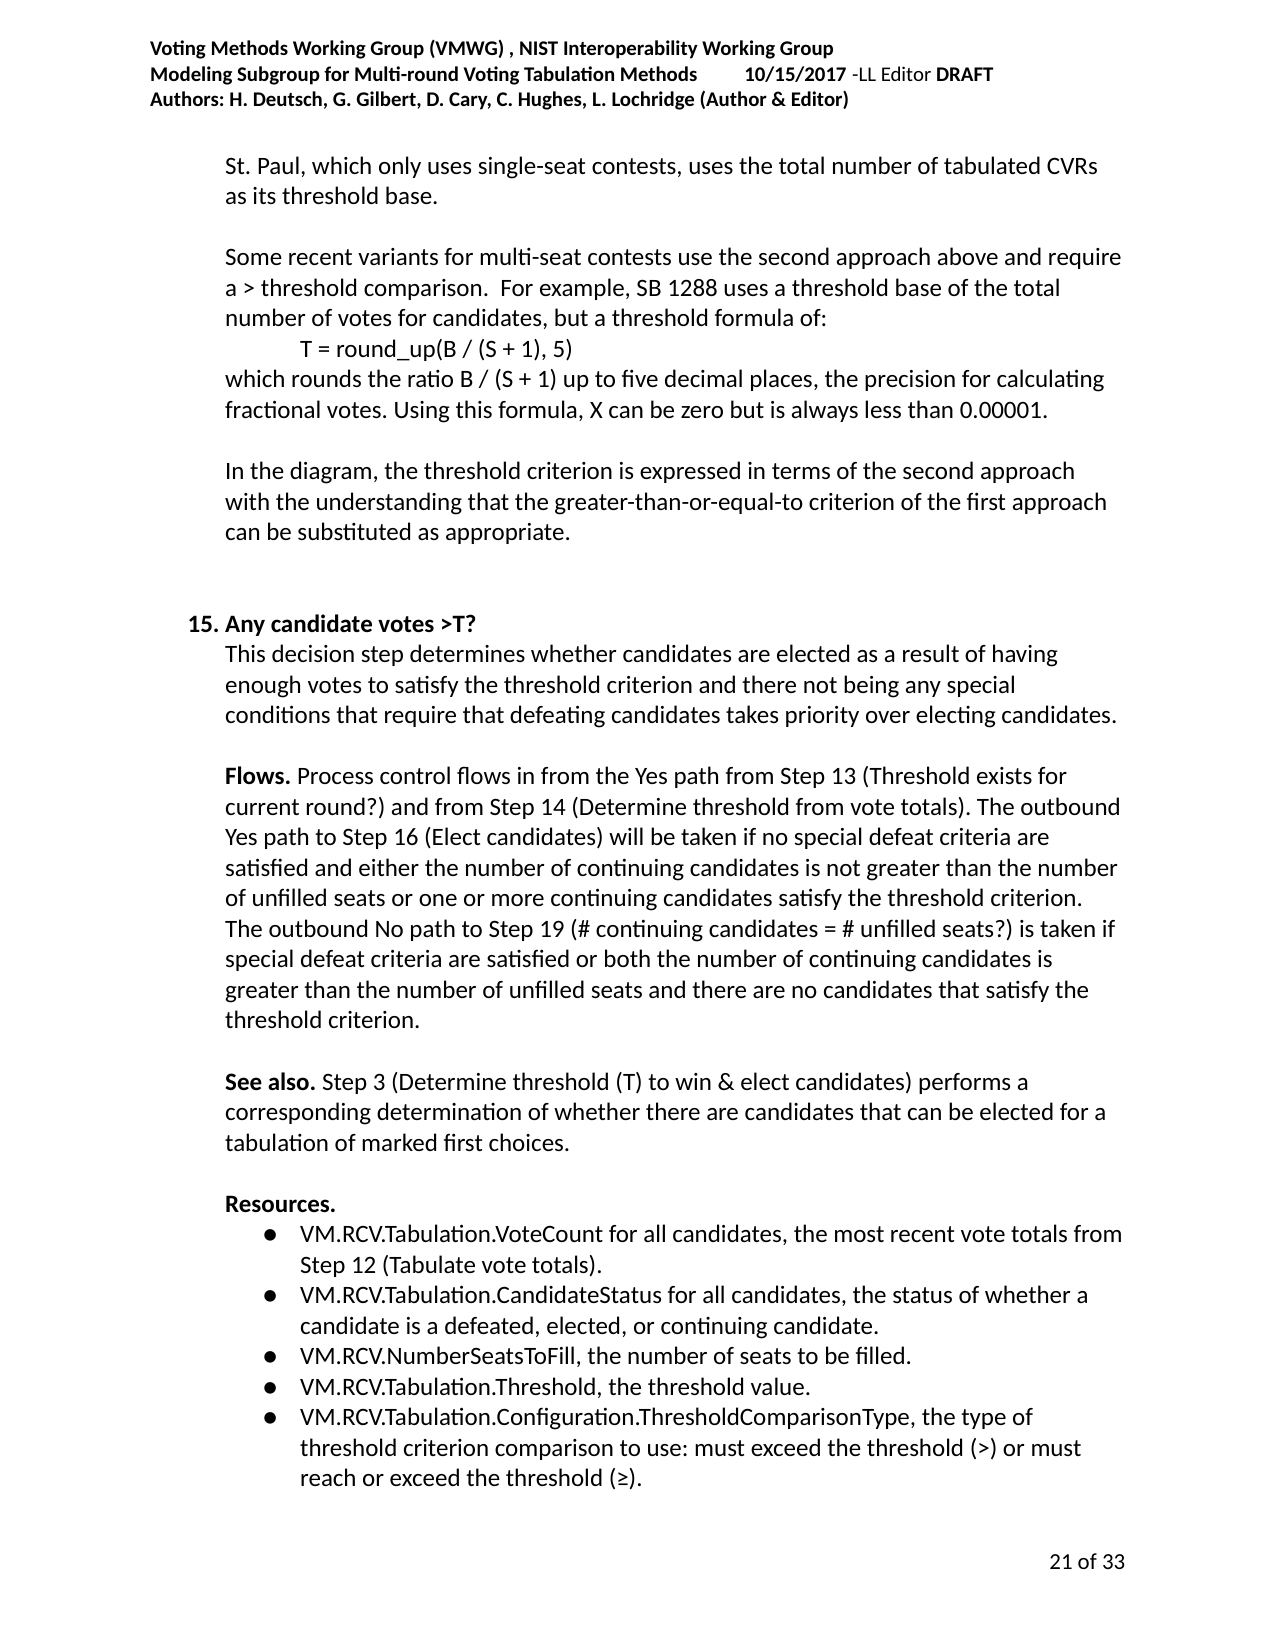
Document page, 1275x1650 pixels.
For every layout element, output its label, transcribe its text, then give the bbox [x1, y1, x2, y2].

text St. Paul, which only uses single-seat contests, uses the total number of tabulated CVRs as its threshold base. [225, 150, 1125, 211]
text Resources. [225, 1188, 1125, 1218]
list VM.RCV.Tabulation.VoteCount for all candidates, the most recent vote totals from Step 12 (Tabulate vote totals). [262, 1218, 1125, 1279]
text T = round_up(B / (S + 1), 5) [225, 333, 1125, 364]
list VM.RCV.Tabulation.CandidateStatus for all candidates, the status of whether a candidate is a defeated, elected, or continuing candidate. [262, 1279, 1125, 1340]
list VM.RCV.Tabulation.Configuration.ThresholdComparisonType, the type of threshold criterion comparison to use: must exceed the threshold (>) or must reach or exceed the threshold (≥). [262, 1401, 1125, 1493]
list Any candidate votes >T? [187, 608, 1125, 638]
text Flows. Process control flows in from the Yes path from Step 13 (Threshold exists for current round?) and from Step 14 (Determine threshold from vote totals). The outbound Yes path to Step 16 (Elect candidates) will be taken if no special defeat criteria are satisfied and either the number of continuing candidates is not greater than the number of unfilled seats or one or more continuing candidates satisfy the threshold criterion. The outbound No path to Step 19 (# continuing candidates = # unfilled seats?) is taken if special defeat criteria are satisfied or both the number of continuing candidates is greater than the number of unfilled seats and there are no candidates that satisfy the threshold criterion. [225, 760, 1125, 1035]
text which rounds the ratio B / (S + 1) up to five decimal places, the precision for calculating fractional votes. Using this formula, X can be zero but is always less than 0.00001. [225, 364, 1125, 425]
list VM.RCV.NumberSeatsToFill, the number of seats to be filled. [262, 1340, 1125, 1371]
text In the diagram, the threshold criterion is expressed in terms of the second approach with the understanding that the greater-than-or-equal-to criterion of the first approach can be substituted as appropriate. [225, 455, 1125, 547]
text Some recent variants for multi-seat contests use the second approach above and require a > threshold comparison. For example, SB 1288 uses a threshold base of the total number of votes for candidates, but a threshold formula of: [225, 242, 1125, 333]
text See also. Step 3 (Determine threshold (T) to win & elect candidates) performs a corresponding determination of whether there are candidates that can be elected for a tabulation of marked first choices. [225, 1066, 1125, 1157]
list VM.RCV.Tabulation.Threshold, the threshold value. [262, 1371, 1125, 1401]
text This decision step determines whether candidates are elected as a result of having enough votes to satisfy the threshold criterion and there not being any special conditions that require that defeating candidates takes priority over electing candidates. [225, 638, 1125, 730]
